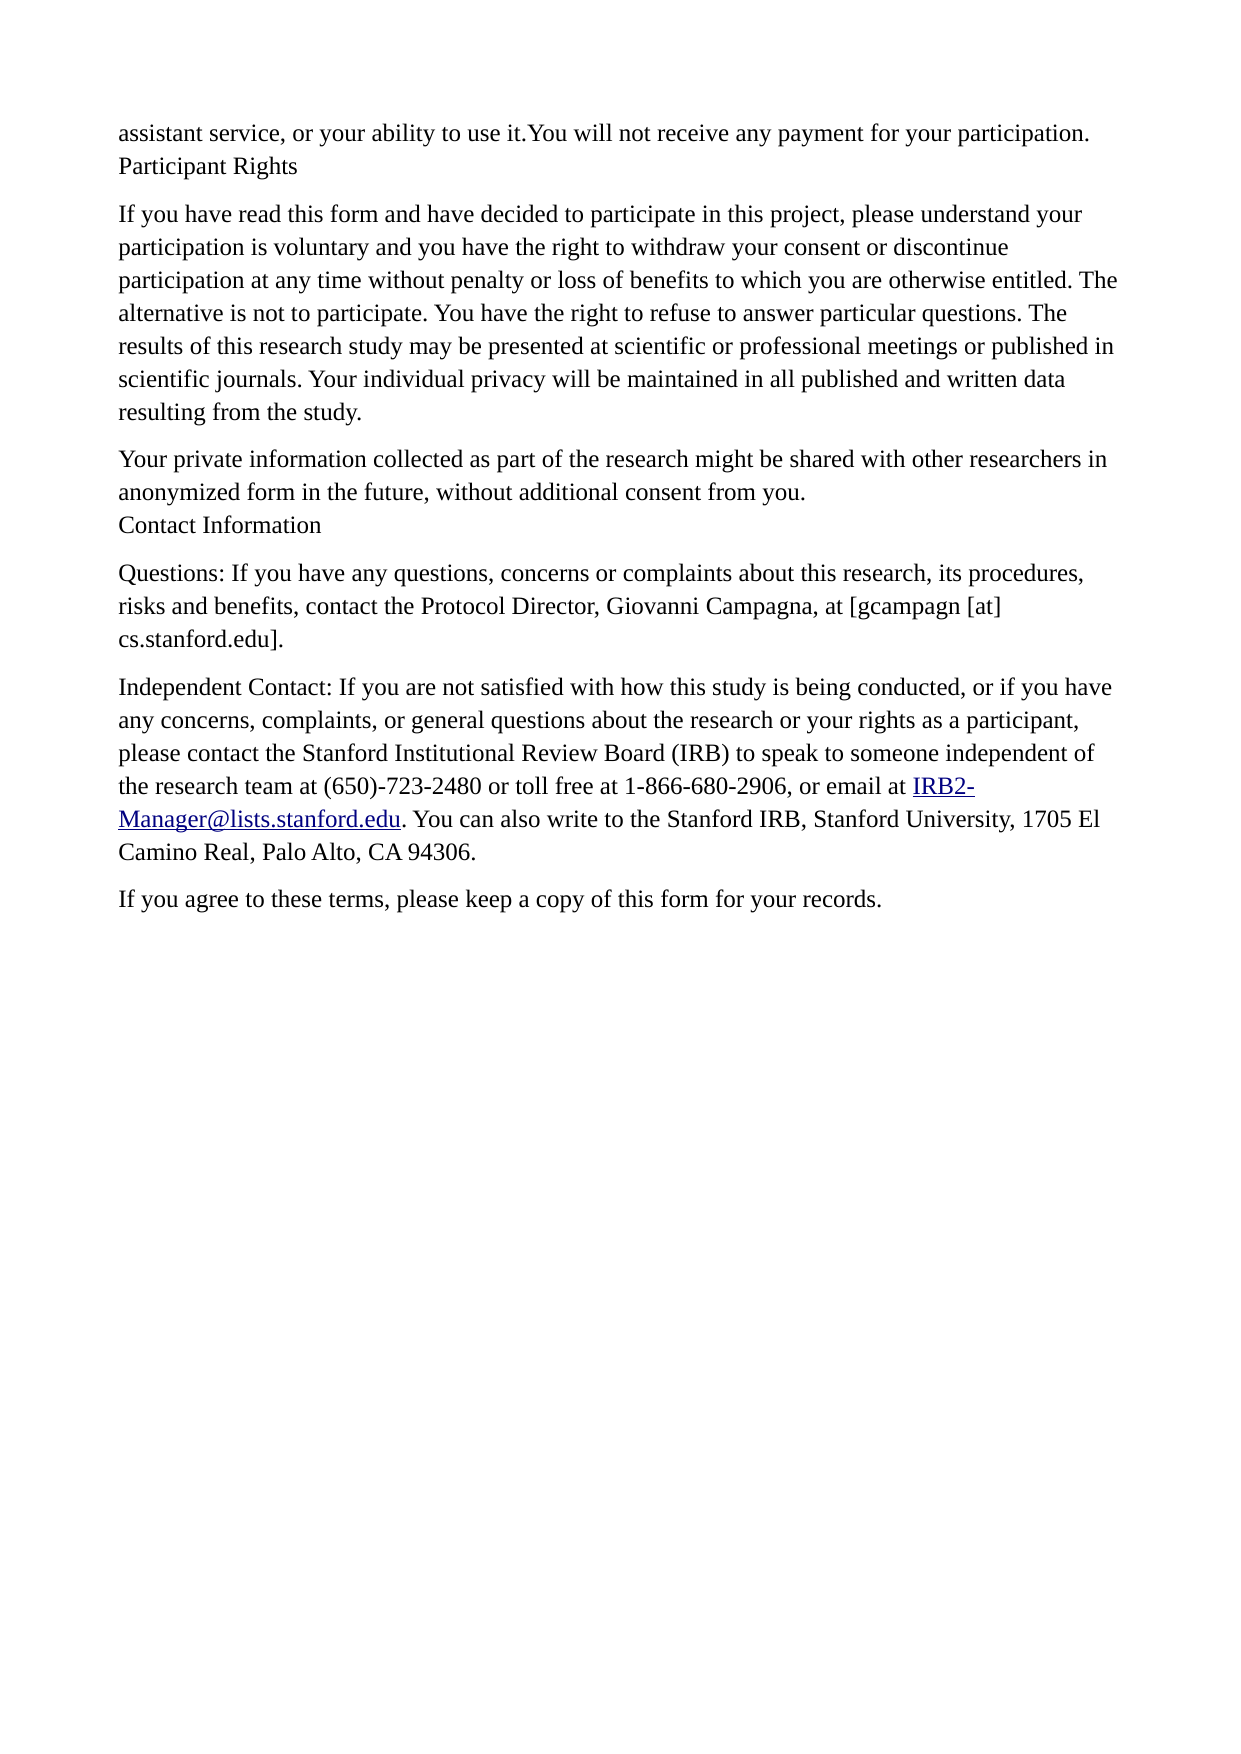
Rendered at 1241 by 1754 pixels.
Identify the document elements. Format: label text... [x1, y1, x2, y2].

text Questions: If you have any questions, concerns or complaints about this research, its procedures, risks and benefits, contact the Protocol Director, Giovanni Campagna, at [gcampagn [at] cs.stanford.edu]. [118, 558, 1122, 653]
text assistant service, or your ability to use it.You will not receive any payment for your participation. Participant Rights [118, 118, 1122, 180]
text Independent Contact: If you are not satisfied with how this study is being conducted, or if you have any concerns, complaints, or general questions about the research or your rights as a participant, please contact the Stanford Institutional Review Board (IRB) to speak to someone independent of the research team at (650)-723-2480 or toll free at 1-866-680-2906, or email at IRB2-Manager@lists.stanford.edu. You can also write to the Stanford IRB, Stanford University, 1705 El Camino Real, Palo Alto, CA 94306. [118, 672, 1122, 866]
text Your private information collected as part of the research might be shared with other researchers in anonymized form in the future, without additional consent from you. Contact Information [118, 444, 1122, 539]
text If you have read this form and have decided to participate in this project, please understand your participation is voluntary and you have the right to withdraw your consent or discontinue participation at any time without penalty or loss of benefits to which you are otherwise entitled. The alternative is not to participate. You have the right to refuse to answer particular questions. The results of this research study may be presented at scientific or professional meetings or published in scientific journals. Your individual privacy will be maintained in all published and written data resulting from the study. [118, 199, 1122, 426]
text If you agree to these terms, please keep a copy of this form for your records. [118, 884, 1122, 913]
